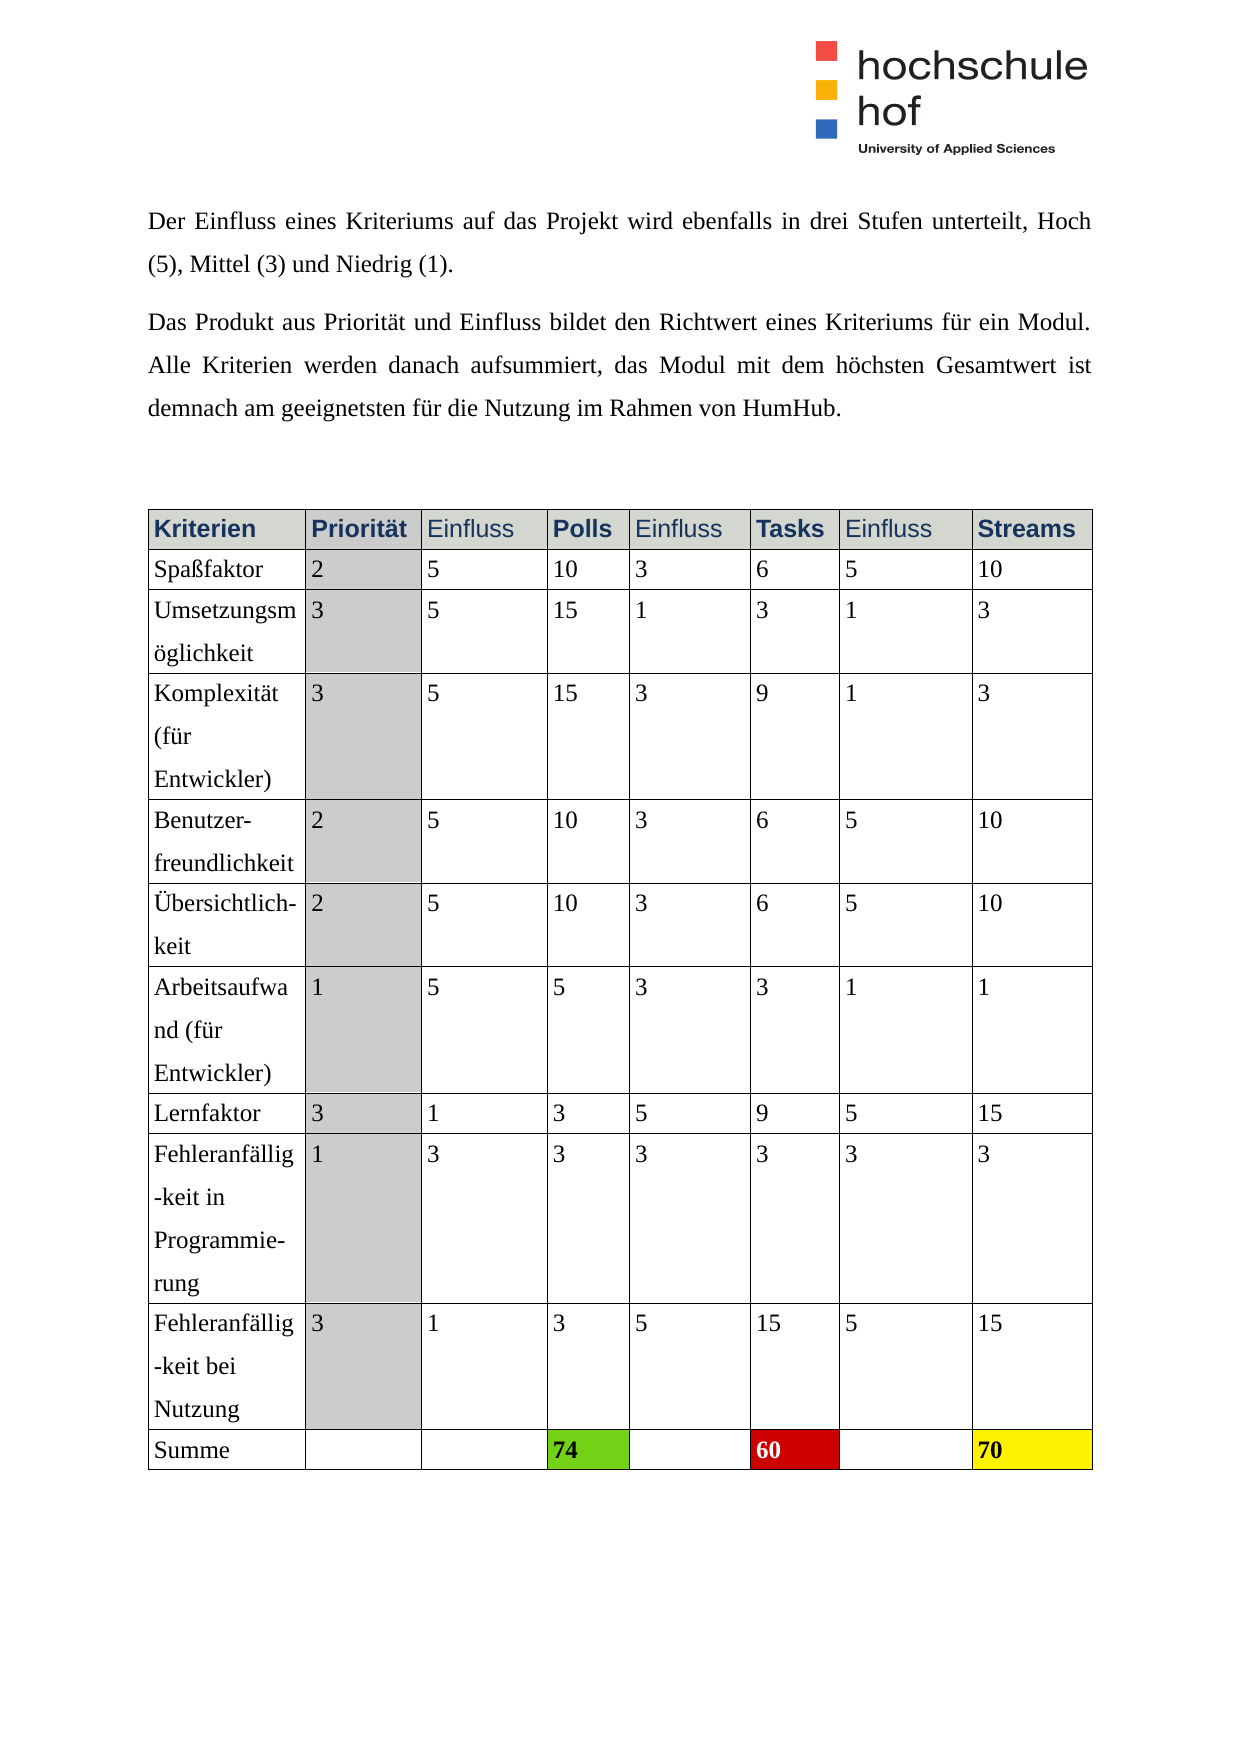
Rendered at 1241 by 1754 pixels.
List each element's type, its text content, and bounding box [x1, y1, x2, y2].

table_cell 3 [751, 1134, 839, 1302]
table_cell 10 [548, 800, 629, 882]
table_cell 3 [422, 1134, 547, 1302]
table_cell 3 [306, 674, 421, 799]
table_cell 3 [548, 1094, 629, 1133]
table_header Einfluss [630, 510, 750, 549]
table_cell 1 [973, 967, 1092, 1092]
table_cell 15 [548, 590, 629, 672]
table_cell [630, 1430, 750, 1469]
table_cell 6 [751, 884, 839, 966]
table_cell [422, 1430, 547, 1469]
picture [815, 41, 1087, 155]
table_cell 3 [630, 674, 750, 799]
table_cell 6 [751, 800, 839, 882]
table_cell 1 [840, 590, 972, 672]
table_cell 3 [306, 1304, 421, 1429]
table_cell 3 [548, 1304, 629, 1429]
table_cell 5 [422, 674, 547, 799]
table_cell Übersichtlich-keit [149, 884, 305, 966]
table_cell 3 [630, 800, 750, 882]
text Der Einfluss eines Kriteriums auf das Projekt wird ebenfalls in drei Stufen unterteilt, Hoch (5), Mittel (3) und Niedrig (1). [148, 206, 1092, 278]
table_cell 9 [751, 674, 839, 799]
table_header Polls [548, 510, 629, 549]
table_cell 3 [548, 1134, 629, 1302]
table_header Priorität [306, 510, 421, 549]
table_cell Arbeitsaufwand (für Entwickler) [149, 967, 305, 1092]
table_cell 5 [840, 884, 972, 966]
table_cell 5 [630, 1094, 750, 1133]
table_cell 3 [630, 884, 750, 966]
table_header Einfluss [840, 510, 972, 549]
table_cell [306, 1430, 421, 1469]
table_cell 3 [751, 590, 839, 672]
table_cell 6 [751, 550, 839, 589]
table_cell 1 [840, 674, 972, 799]
table_cell 9 [751, 1094, 839, 1133]
table_header Einfluss [422, 510, 547, 549]
table_cell 5 [422, 590, 547, 672]
table_cell 1 [306, 967, 421, 1092]
table_cell Fehleranfällig-keit bei Nutzung [149, 1304, 305, 1429]
table_cell Komplexität (für Entwickler) [149, 674, 305, 799]
table_cell 1 [306, 1134, 421, 1302]
table_cell 15 [973, 1304, 1092, 1429]
table_header Kriterien [149, 510, 305, 549]
table_cell 3 [630, 967, 750, 1092]
text Das Produkt aus Priorität und Einfluss bildet den Richtwert eines Kriteriums für ein Modul. Alle Kriterien werden danach aufsummiert, das Modul mit dem höchsten Gesamtwert ist demnach am geeignetsten für die Nutzung im Rahmen von HumHub. [148, 307, 1092, 422]
table_cell [840, 1430, 972, 1469]
table_cell 3 [751, 967, 839, 1092]
table_cell 1 [422, 1094, 547, 1133]
table_cell 1 [422, 1304, 547, 1429]
table_cell 5 [422, 550, 547, 589]
table_cell Umsetzungsmöglichkeit [149, 590, 305, 672]
table_cell 2 [306, 550, 421, 589]
table_cell 10 [548, 884, 629, 966]
table_cell 15 [973, 1094, 1092, 1133]
table_cell 5 [840, 1094, 972, 1133]
table_cell 10 [973, 800, 1092, 882]
table_cell 3 [306, 590, 421, 672]
table_header Tasks [751, 510, 839, 549]
table_cell 1 [840, 967, 972, 1092]
table_cell 15 [548, 674, 629, 799]
table_cell 74 [548, 1430, 629, 1469]
table_cell Fehleranfällig-keit in Programmie-rung [149, 1134, 305, 1302]
table_cell 10 [973, 550, 1092, 589]
table_cell 5 [840, 1304, 972, 1429]
table_cell 2 [306, 800, 421, 882]
table_cell 3 [306, 1094, 421, 1133]
table_cell 5 [422, 884, 547, 966]
table_cell 10 [973, 884, 1092, 966]
table_cell 2 [306, 884, 421, 966]
table_cell Summe [149, 1430, 305, 1469]
table_cell 3 [973, 674, 1092, 799]
table_header Streams [973, 510, 1092, 549]
table_cell 10 [548, 550, 629, 589]
table_cell 3 [973, 1134, 1092, 1302]
table_cell 3 [973, 590, 1092, 672]
table_cell 5 [840, 800, 972, 882]
table_cell 60 [751, 1430, 839, 1469]
table_cell 3 [630, 550, 750, 589]
table_cell 5 [422, 967, 547, 1092]
table_cell Lernfaktor [149, 1094, 305, 1133]
table_cell 15 [751, 1304, 839, 1429]
table_cell 5 [548, 967, 629, 1092]
table_cell Spaßfaktor [149, 550, 305, 589]
table_cell 3 [840, 1134, 972, 1302]
table_cell 1 [630, 590, 750, 672]
table_cell 5 [630, 1304, 750, 1429]
table_cell 3 [630, 1134, 750, 1302]
table_cell Benutzer-freundlichkeit [149, 800, 305, 882]
table_cell 70 [973, 1430, 1092, 1469]
table_cell 5 [422, 800, 547, 882]
table_cell 5 [840, 550, 972, 589]
